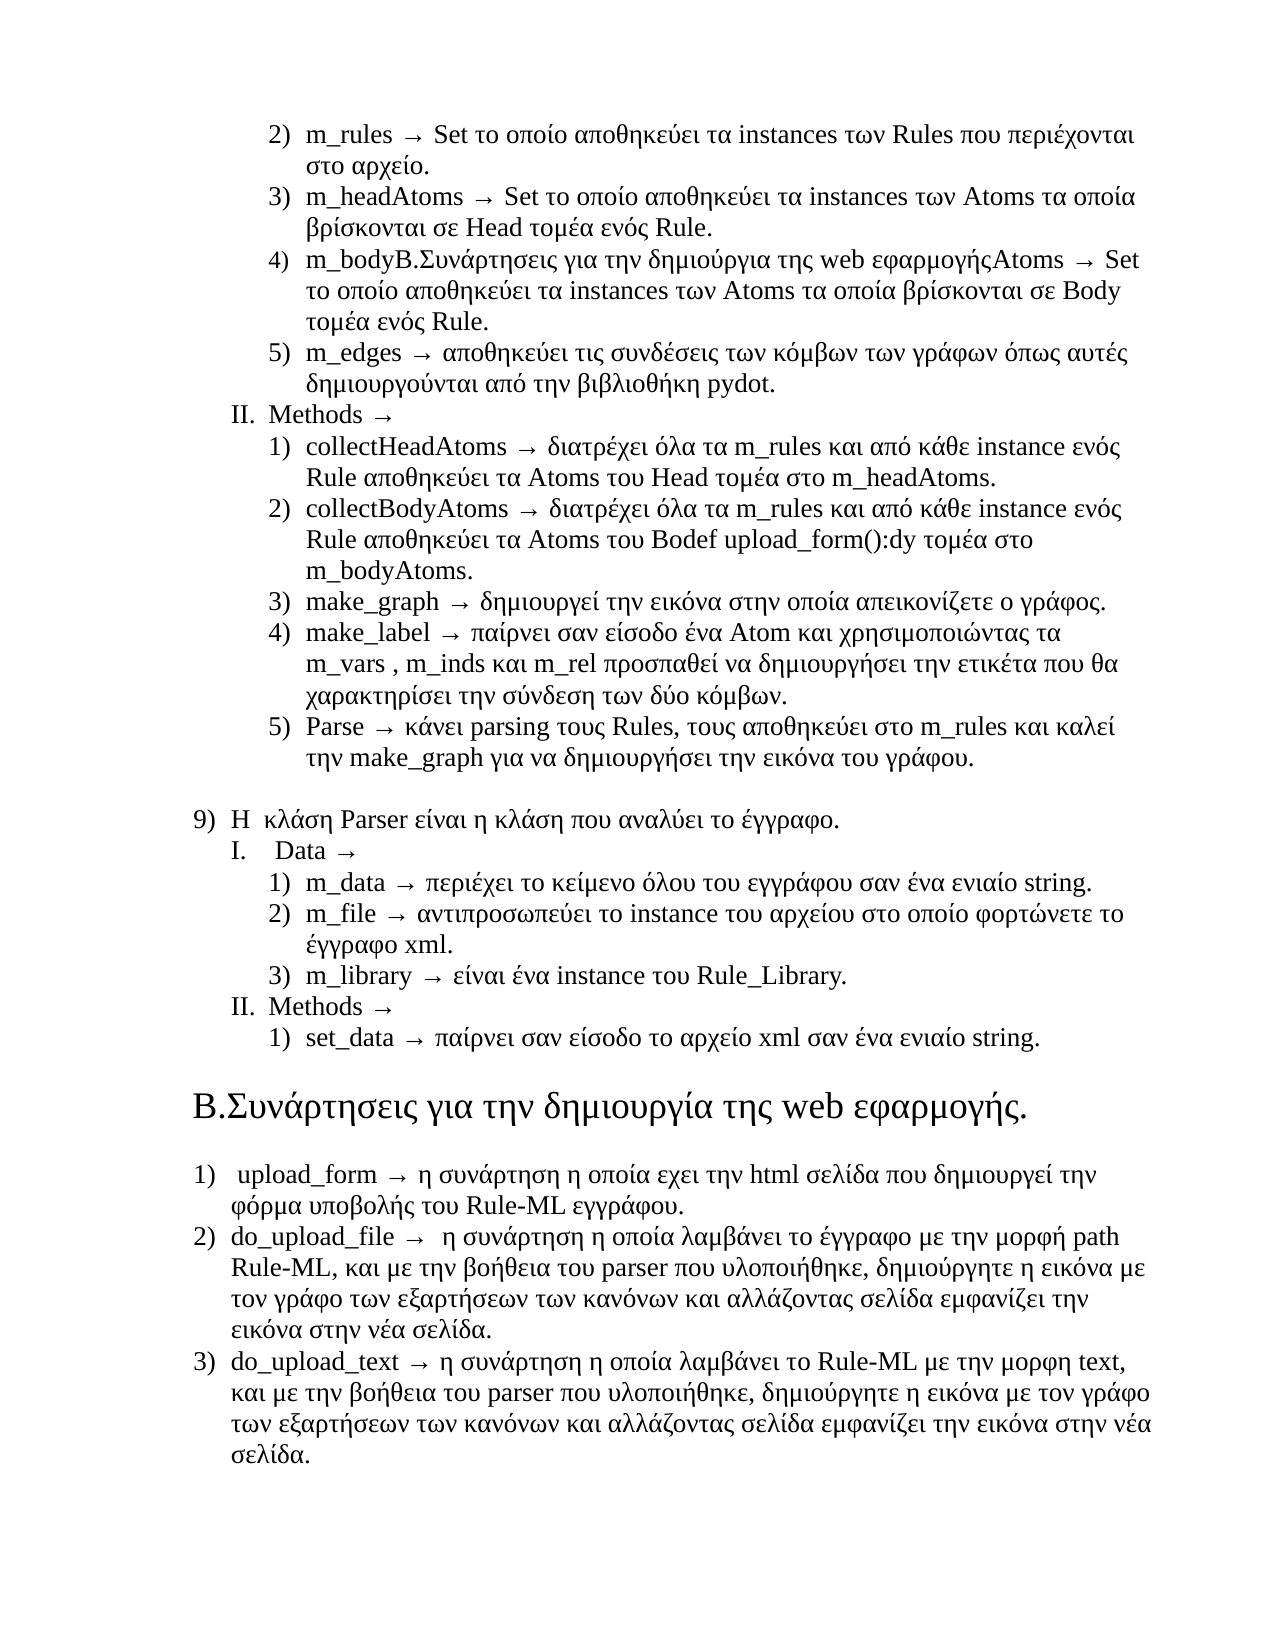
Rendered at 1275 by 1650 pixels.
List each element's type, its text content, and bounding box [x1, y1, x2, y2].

list do_upload_file → η συνάρτηση η οποία λαμβάνει το έγγραφο με την μορφή path Rule-ML, και με την βοήθεια του parser που υλοποιήθηκε, δημιούργητε η εικόνα με τον γράφο των εξαρτήσεων των κανόνων και αλλάζοντας σελίδα εμφανίζει την εικόνα στην νέα σελίδα. [193, 1220, 1157, 1345]
list H κλάση Parser είναι η κλάση που αναλύει το έγγραφο. [193, 803, 1157, 834]
text Β.Συνάρτησεις για την δημιουργία της web εφαρμογής. [118, 1084, 1157, 1127]
list m_bodyΒ.Συνάρτησεις για την δημιούργια της web εφαρμογήςAtoms → Set το οποίο αποθηκεύει τα instances των Atoms τα οποία βρίσκονται σε Body τομέα ενός Rule. [268, 243, 1157, 336]
list Methods → [231, 398, 1157, 429]
list m_edges → αποθηκεύει τις συνδέσεις των κόμβων των γράφων όπως αυτές δημιουργούνται από την βιβλιοθήκη pydot. [268, 336, 1157, 398]
list collectBodyAtoms → διατρέχει όλα τα m_rules και από κάθε instance ενός Rule αποθηκεύει τα Atoms του Bodef upload_form():dy τομέα στο m_bodyAtoms. [268, 492, 1157, 585]
list set_data → παίρνει σαν είσοδο το αρχείο xml σαν ένα ενιαίο string. [268, 1021, 1157, 1052]
list m_library → είναι ένα instance του Rule_Library. [268, 959, 1157, 990]
list Data → [231, 834, 1157, 866]
list do_upload_text → η συνάρτηση η οποία λαμβάνει το Rule-ML με την μορφη text, και με την βοήθεια του parser που υλοποιήθηκε, δημιούργητε η εικόνα με τον γράφο των εξαρτήσεων των κανόνων και αλλάζοντας σελίδα εμφανίζει την εικόνα στην νέα σελίδα. [193, 1345, 1157, 1469]
list make_label → παίρνει σαν είσοδο ένα Atom και χρησιμοποιώντας τα m_vars , m_inds και m_rel προσπαθεί να δημιουργήσει την ετικέτα που θα χαρακτηρίσει την σύνδεση των δύο κόμβων. [268, 616, 1157, 710]
list m_file → αντιπροσωπεύει το instance του αρχείου στο οποίο φορτώνετε το έγγραφο xml. [268, 897, 1157, 959]
list make_graph → δημιουργεί την εικόνα στην οποία απεικονίζετε ο γράφος. [268, 585, 1157, 616]
list m_data → περιέχει το κείμενο όλου του εγγράφου σαν ένα ενιαίο string. [268, 866, 1157, 897]
list collectHeadAtoms → διατρέχει όλα τα m_rules και από κάθε instance ενός Rule αποθηκεύει τα Atoms του Head τομέα στο m_headAtoms. [268, 429, 1157, 492]
list upload_form → η συνάρτηση η οποία εχει την html σελίδα που δημιουργεί την φόρμα υποβολής του Rule-ML εγγράφου. [193, 1158, 1157, 1220]
list Parse → κάνει parsing τους Rules, τους αποθηκεύει στο m_rules και καλεί την make_graph για να δημιουργήσει την εικόνα του γράφου. [268, 710, 1157, 772]
list Methods → [231, 990, 1157, 1021]
list m_rules → Set το οποίο αποθηκεύει τα instances των Rules που περιέχονται στο αρχείο. [268, 118, 1157, 180]
list m_headAtoms → Set το οποίο αποθηκεύει τα instances των Atoms τα οποία βρίσκονται σε Head τομέα ενός Rule. [268, 180, 1157, 243]
